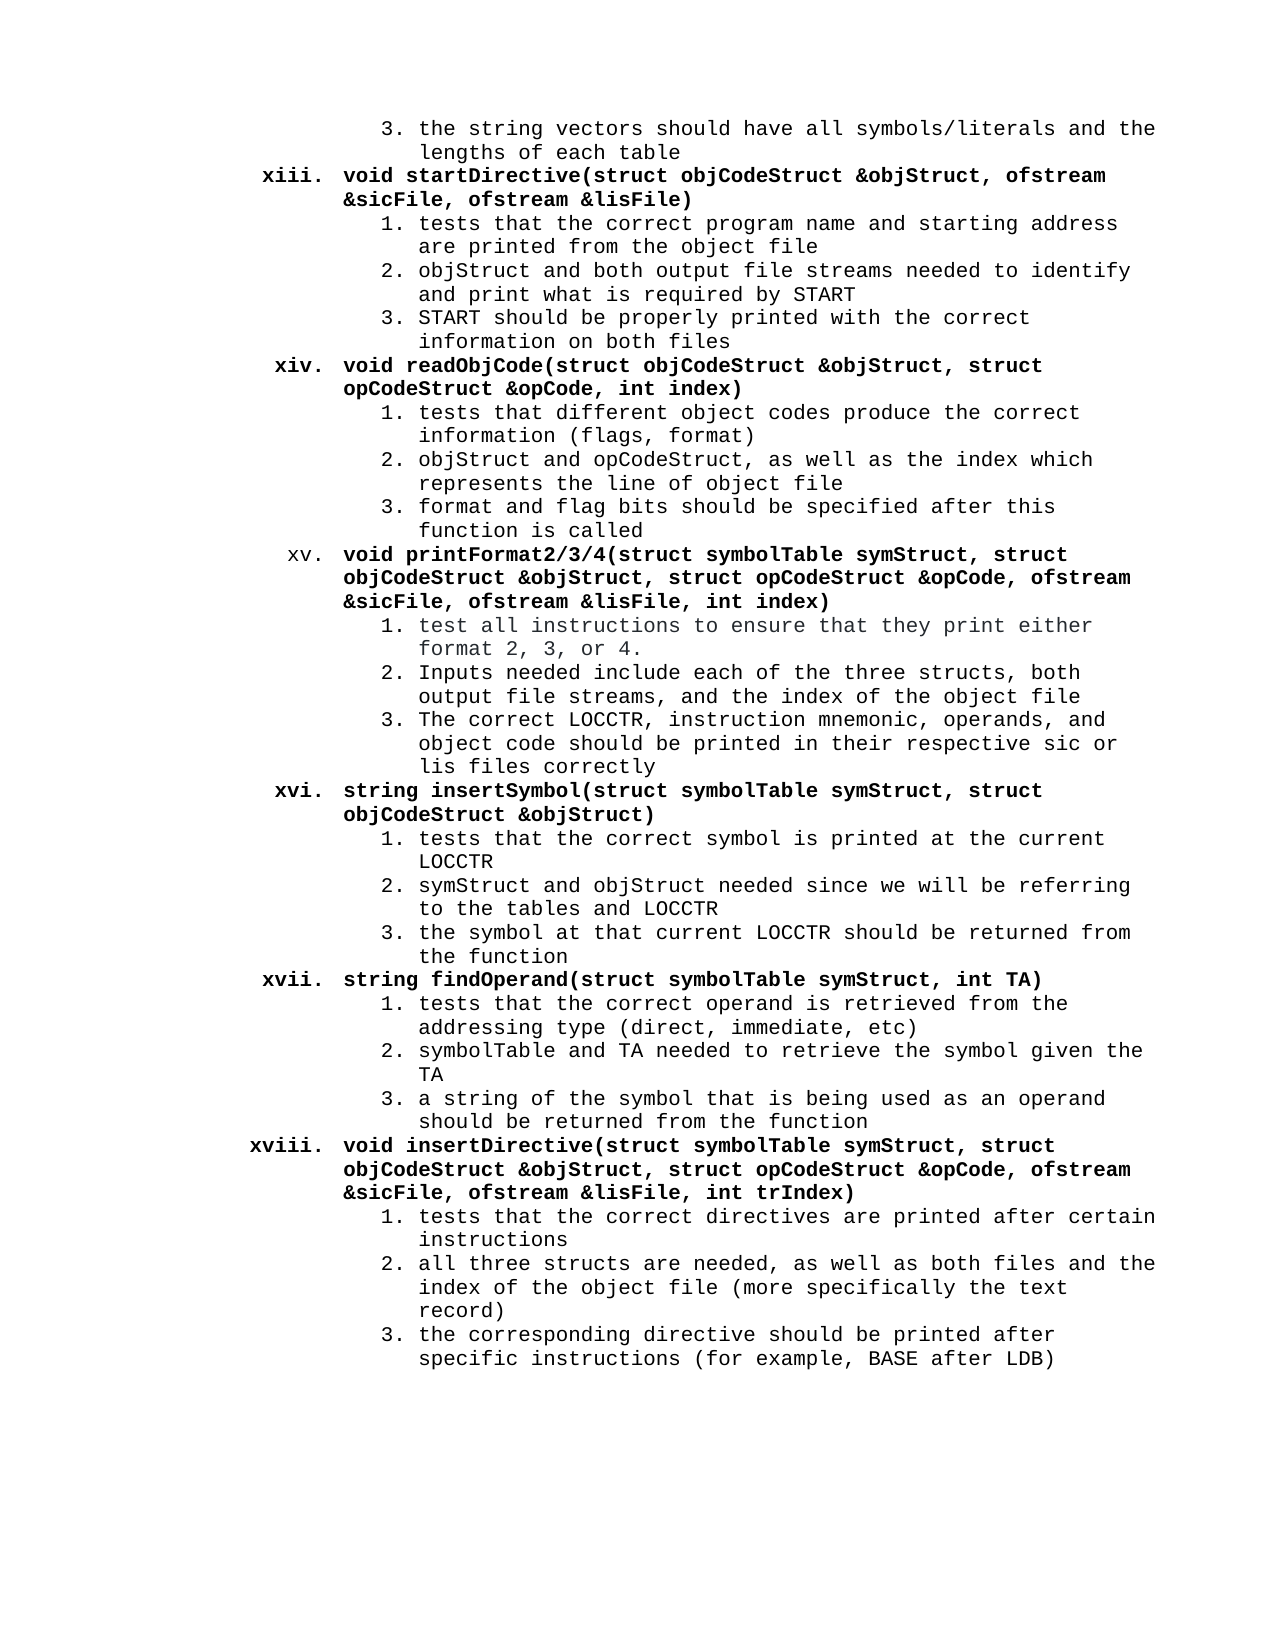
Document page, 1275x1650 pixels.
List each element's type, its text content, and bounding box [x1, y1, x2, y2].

list tests that the correct symbol is printed at the current LOCCTR [381, 827, 1157, 875]
list the string vectors should have all symbols/literals and the lengths of each table [381, 118, 1157, 165]
list a string of the symbol that is being used as an operand should be returned from the function [381, 1088, 1157, 1135]
list START should be properly printed with the correct information on both files [381, 307, 1157, 354]
list the symbol at that current LOCCTR should be returned from the function [381, 922, 1157, 969]
list void readObjCode(struct objCodeStruct &objStruct, struct opCodeStruct &opCode, int index) [324, 354, 1157, 402]
list the corresponding directive should be printed after specific instructions (for example, BASE after LDB) [381, 1324, 1157, 1371]
list objStruct and opCodeStruct, as well as the index which represents the line of object file [381, 449, 1157, 496]
list void insertDirective(struct symbolTable symStruct, struct objCodeStruct &objStruct, struct opCodeStruct &opCode, ofstream &sicFile, ofstream &lisFile, int trIndex) [324, 1135, 1157, 1206]
list test all instructions to ensure that they print either format 2, 3, or 4. [381, 615, 1157, 662]
list string findOperand(struct symbolTable symStruct, int TA) [324, 969, 1157, 993]
list Inputs needed include each of the three structs, both output file streams, and the index of the object file [381, 662, 1157, 709]
list void printFormat2/3/4(struct symbolTable symStruct, struct objCodeStruct &objStruct, struct opCodeStruct &opCode, ofstream &sicFile, ofstream &lisFile, int index) [324, 544, 1157, 615]
list tests that different object codes produce the correct information (flags, format) [381, 402, 1157, 449]
list void startDirective(struct objCodeStruct &objStruct, ofstream &sicFile, ofstream &lisFile) [324, 165, 1157, 213]
list symbolTable and TA needed to retrieve the symbol given the TA [381, 1040, 1157, 1088]
list The correct LOCCTR, instruction mnemonic, operands, and object code should be printed in their respective sic or lis files correctly [381, 709, 1157, 780]
list tests that the correct program name and starting address are printed from the object file [381, 213, 1157, 260]
list symStruct and objStruct needed since we will be referring to the tables and LOCCTR [381, 875, 1157, 922]
list objStruct and both output file streams needed to identify and print what is required by START [381, 260, 1157, 307]
list tests that the correct operand is retrieved from the addressing type (direct, immediate, etc) [381, 993, 1157, 1040]
list all three structs are needed, as well as both files and the index of the object file (more specifically the text record) [381, 1253, 1157, 1324]
list tests that the correct directives are printed after certain instructions [381, 1206, 1157, 1253]
list string insertSymbol(struct symbolTable symStruct, struct objCodeStruct &objStruct) [324, 780, 1157, 827]
list format and flag bits should be specified after this function is called [381, 496, 1157, 544]
